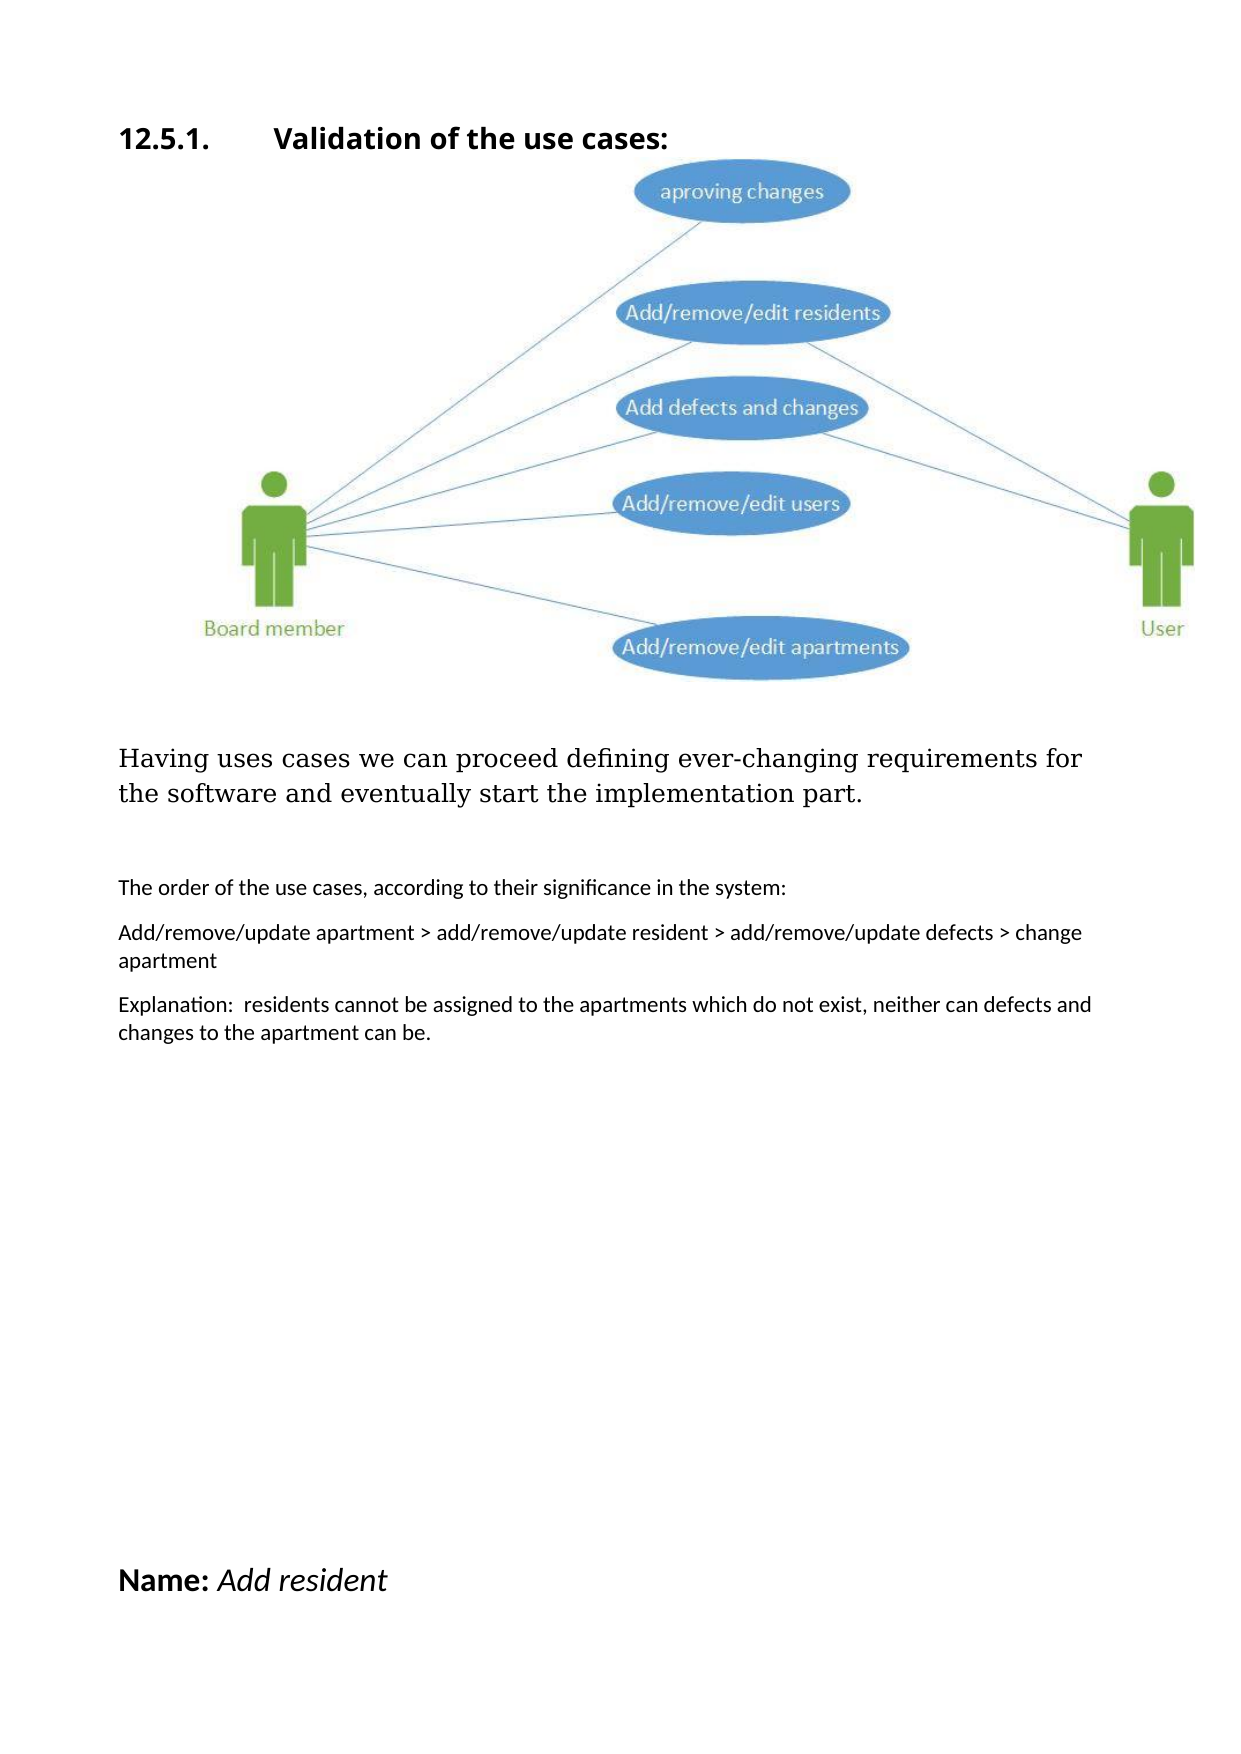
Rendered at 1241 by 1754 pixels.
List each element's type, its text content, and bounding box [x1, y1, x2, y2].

text Add/remove/update apartment > add/remove/update resident > add/remove/update defects > change apartment [118, 918, 1122, 974]
text Explanation: residents cannot be assigned to the apartments which do not exist, neither can defects and changes to the apartment can be. [118, 990, 1122, 1046]
text The order of the use cases, according to their significance in the system: [118, 873, 1122, 901]
text Having uses cases we can proceed defining ever-changing requirements for the software and eventually start the implementation part. [118, 744, 1122, 808]
subtitle Validation of the use cases: [118, 118, 1122, 158]
text Name: Add resident [118, 1559, 1122, 1600]
